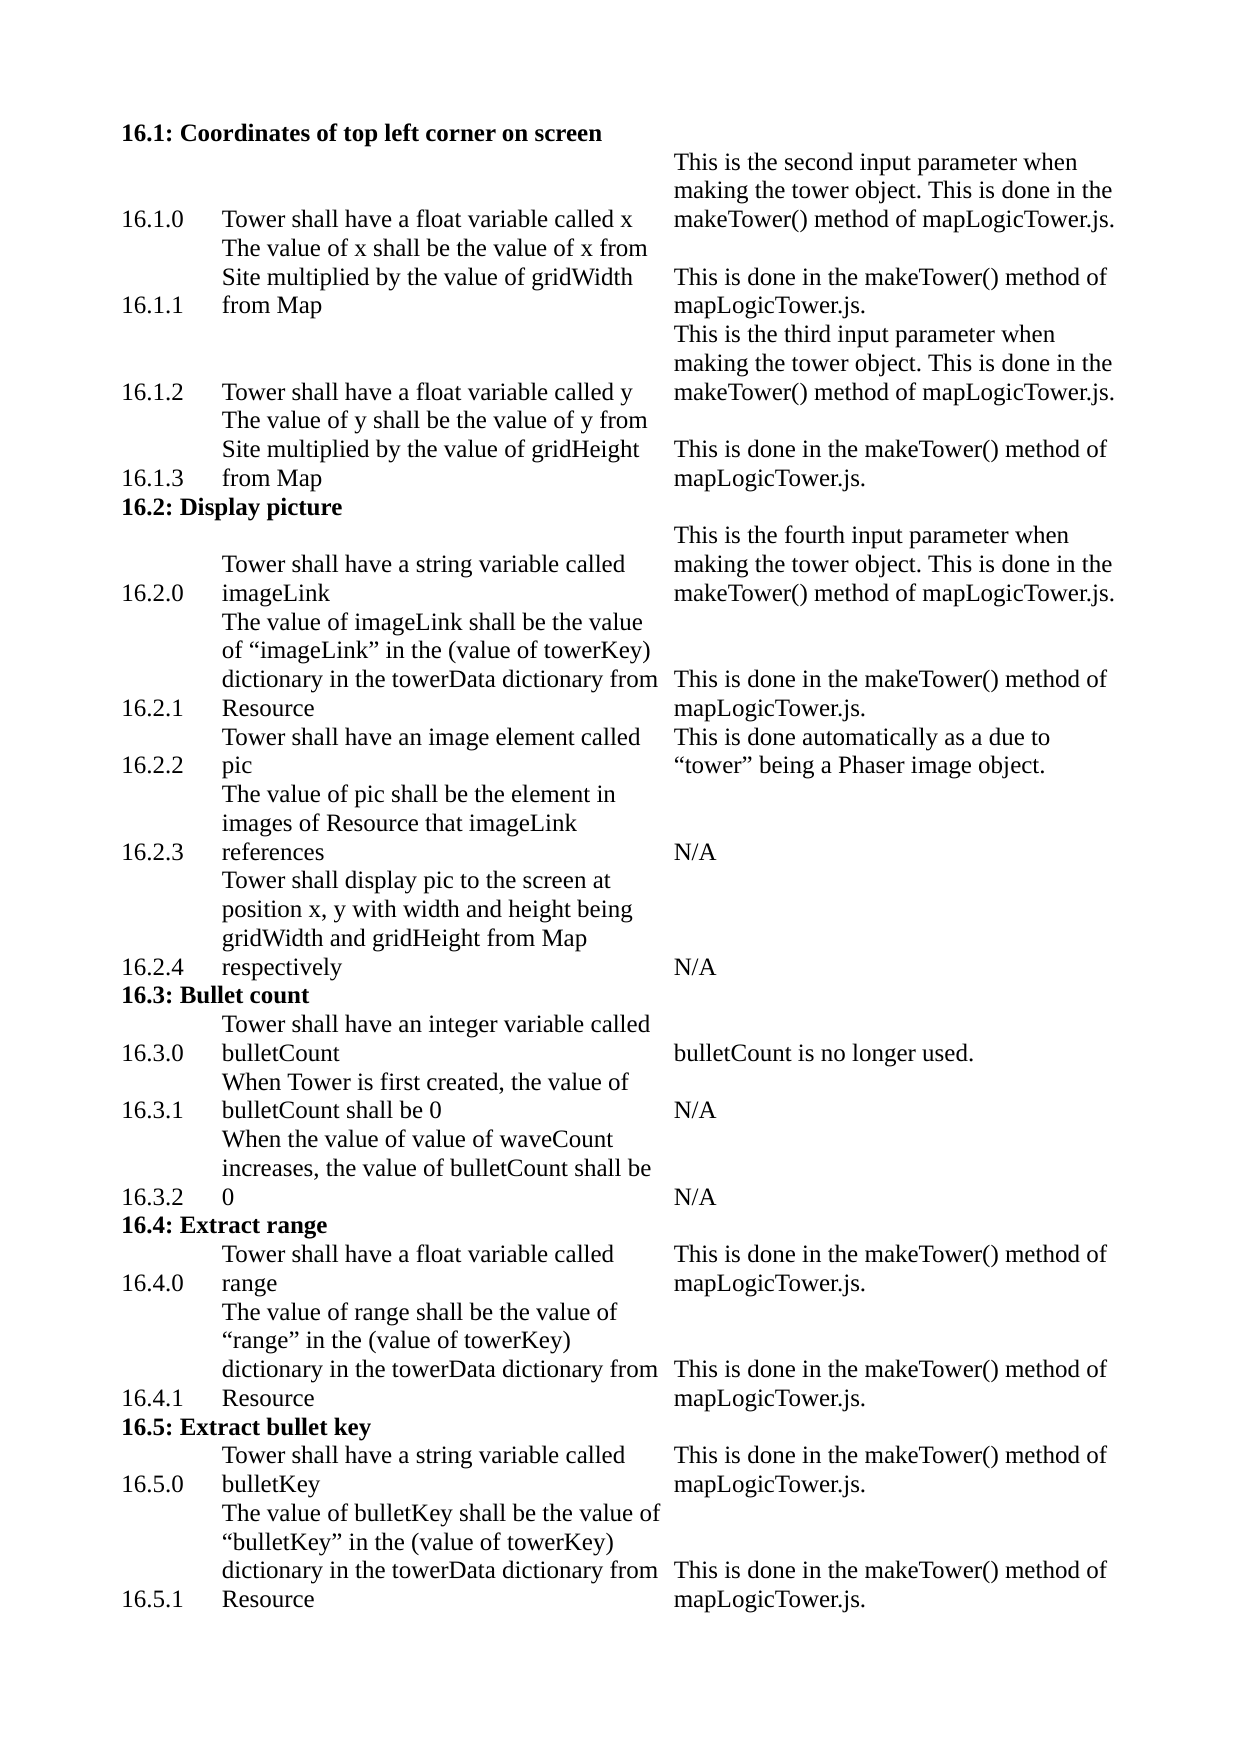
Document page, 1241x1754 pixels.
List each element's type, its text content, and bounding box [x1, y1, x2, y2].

table_cell Tower shall have a float variable called y [219, 319, 670, 406]
table_cell This is done in the makeTower() method of mapLogicTower.js. [670, 233, 1122, 319]
table_cell This is done in the makeTower() method of mapLogicTower.js. [670, 1441, 1122, 1498]
table_cell 16.2.3 [118, 779, 218, 866]
table_cell The value of imageLink shall be the value of “imageLink” in the (value of towerKey) dictionary in the towerData dictionary from Resource [219, 607, 670, 722]
table_cell bulletCount is no longer used. [670, 1009, 1122, 1067]
table_cell This is done in the makeTower() method of mapLogicTower.js. [670, 607, 1122, 722]
table_cell When Tower is first created, the value of bulletCount shall be 0 [219, 1067, 670, 1124]
table_cell Tower shall have an integer variable called bulletCount [219, 1009, 670, 1067]
table_cell This is done in the makeTower() method of mapLogicTower.js. [670, 1239, 1122, 1297]
table_cell This is the fourth input parameter when making the tower object. This is done in the makeTower() method of mapLogicTower.js. [670, 521, 1122, 607]
table_cell When the value of value of waveCount increases, the value of bulletCount shall be 0 [219, 1124, 670, 1211]
table_cell This is done in the makeTower() method of mapLogicTower.js. [670, 1297, 1122, 1412]
table_cell This is done automatically as a due to “tower” being a Phaser image object. [670, 722, 1122, 779]
table_cell Tower shall have an image element called pic [219, 722, 670, 779]
table_cell 16.2.1 [118, 607, 218, 722]
table_cell 16.3: Bullet count [118, 981, 1122, 1009]
table_cell 16.1: Coordinates of top left corner on screen [118, 118, 1122, 147]
table_cell N/A [670, 779, 1122, 866]
table_cell This is done in the makeTower() method of mapLogicTower.js. [670, 406, 1122, 492]
table_cell 16.3.1 [118, 1067, 218, 1124]
table_cell The value of x shall be the value of x from Site multiplied by the value of gridWidth from Map [219, 233, 670, 319]
table_cell 16.2.0 [118, 521, 218, 607]
table_cell 16.5.0 [118, 1441, 218, 1498]
table_cell This is done in the makeTower() method of mapLogicTower.js. [670, 1498, 1122, 1613]
table_cell 16.2: Display picture [118, 492, 1122, 521]
table_cell Tower shall display pic to the screen at position x, y with width and height being gridWidth and gridHeight from Map respectively [219, 866, 670, 981]
table_cell 16.4.1 [118, 1297, 218, 1412]
table_cell 16.3.2 [118, 1124, 218, 1211]
table_cell 16.2.2 [118, 722, 218, 779]
table_cell 16.4: Extract range [118, 1211, 1122, 1239]
table_cell Tower shall have a float variable called x [219, 147, 670, 233]
table_cell The value of y shall be the value of y from Site multiplied by the value of gridHeight from Map [219, 406, 670, 492]
table_cell This is the third input parameter when making the tower object. This is done in the makeTower() method of mapLogicTower.js. [670, 319, 1122, 406]
table_cell The value of pic shall be the element in images of Resource that imageLink references [219, 779, 670, 866]
table_cell This is the second input parameter when making the tower object. This is done in the makeTower() method of mapLogicTower.js. [670, 147, 1122, 233]
table_cell 16.2.4 [118, 866, 218, 981]
table_cell 16.5: Extract bullet key [118, 1412, 1122, 1441]
table_cell 16.1.1 [118, 233, 218, 319]
table_cell Tower shall have a string variable called imageLink [219, 521, 670, 607]
table_cell 16.1.3 [118, 406, 218, 492]
table_cell 16.1.2 [118, 319, 218, 406]
table_cell N/A [670, 1124, 1122, 1211]
table_cell The value of range shall be the value of “range” in the (value of towerKey) dictionary in the towerData dictionary from Resource [219, 1297, 670, 1412]
table_cell 16.1.0 [118, 147, 218, 233]
table_cell N/A [670, 866, 1122, 981]
table_cell The value of bulletKey shall be the value of “bulletKey” in the (value of towerKey) dictionary in the towerData dictionary from Resource [219, 1498, 670, 1613]
table_cell 16.4.0 [118, 1239, 218, 1297]
table_cell N/A [670, 1067, 1122, 1124]
table_cell Tower shall have a string variable called bulletKey [219, 1441, 670, 1498]
table_cell Tower shall have a float variable called range [219, 1239, 670, 1297]
table_cell 16.5.1 [118, 1498, 218, 1613]
table_cell 16.3.0 [118, 1009, 218, 1067]
